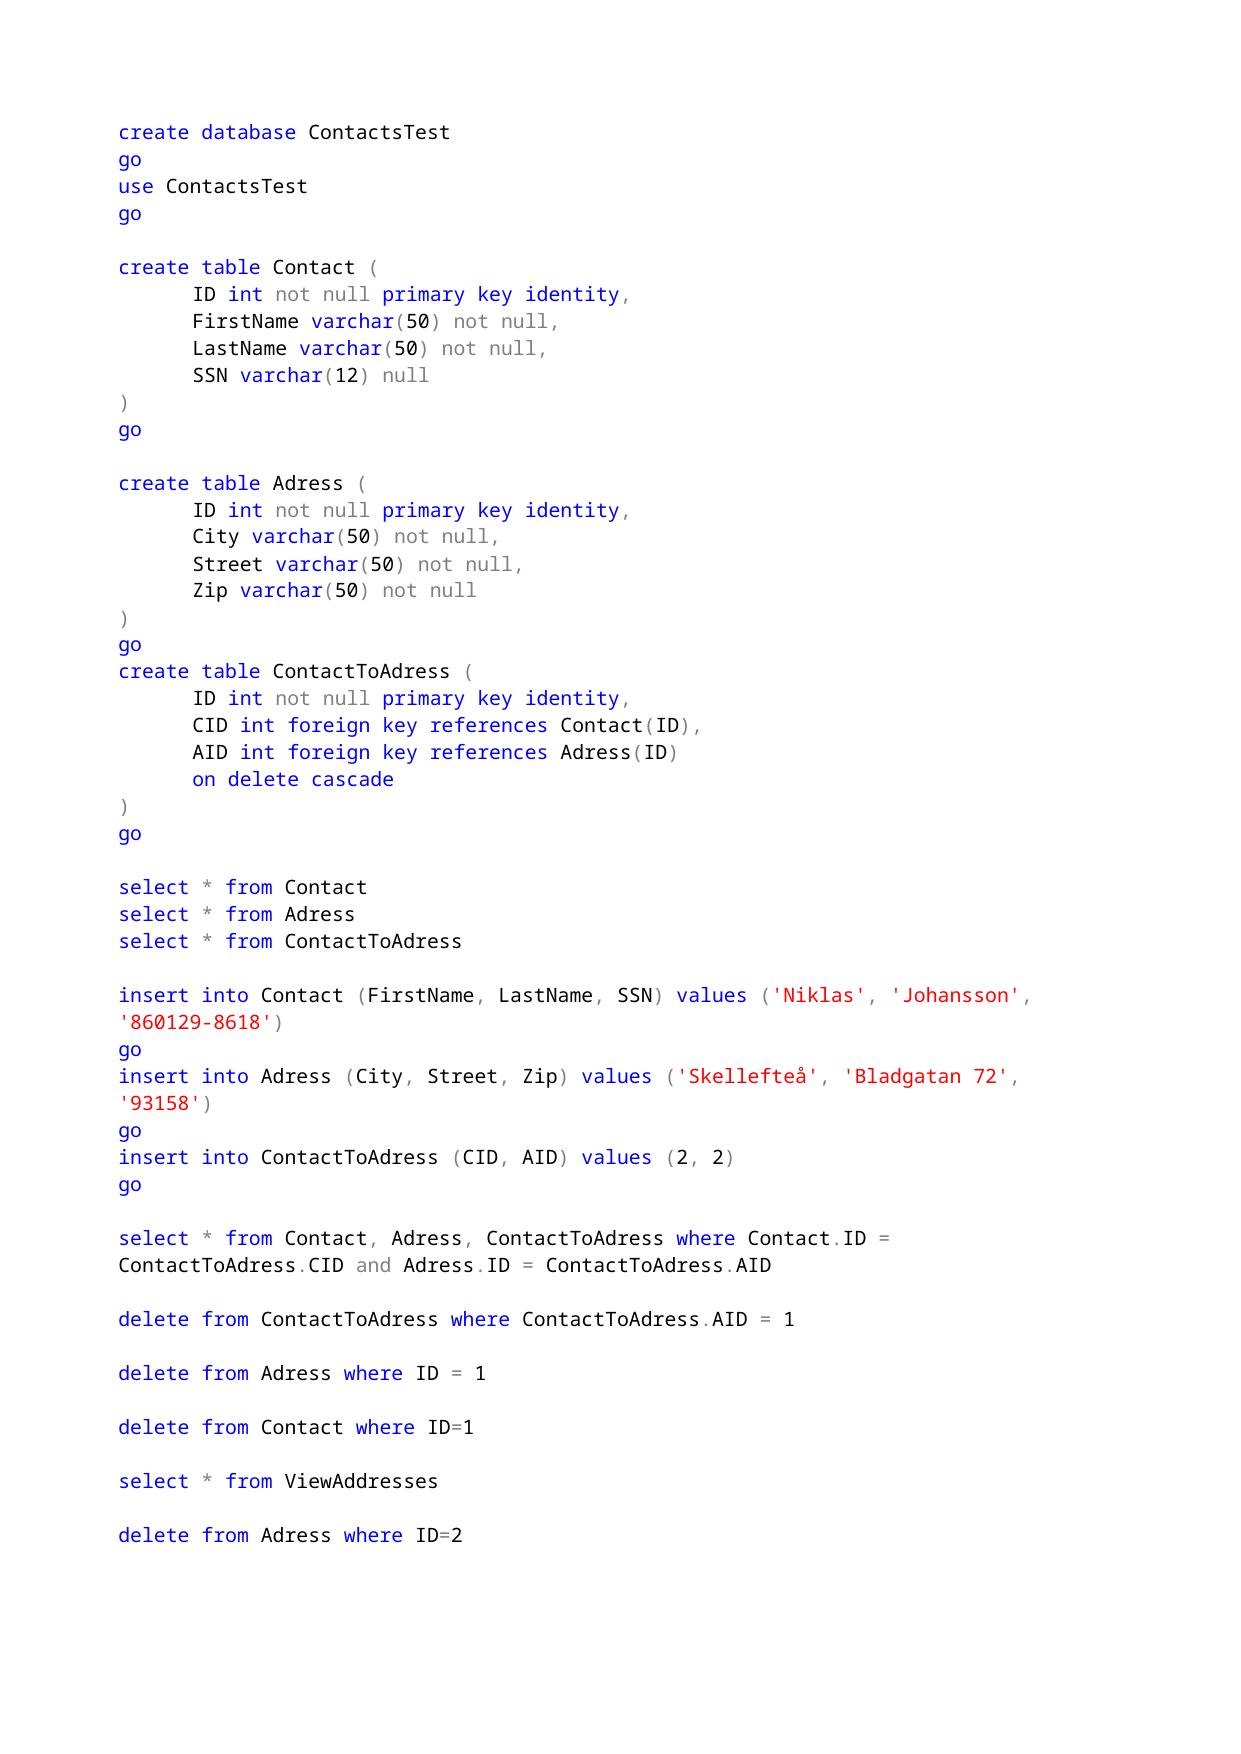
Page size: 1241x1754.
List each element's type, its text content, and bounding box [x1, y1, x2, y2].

text create table Adress ( [118, 469, 1122, 496]
text ID int not null primary key identity, [118, 685, 1122, 712]
text create table ContactToAdress ( [118, 658, 1122, 685]
text delete from Adress where ID = 1 [118, 1359, 1122, 1386]
text create database ContactsTest [118, 118, 1122, 145]
text ) [118, 793, 1122, 819]
text AID int foreign key references Adress(ID) [118, 739, 1122, 766]
text delete from Adress where ID=2 [118, 1521, 1122, 1548]
text go [118, 199, 1122, 226]
text go [118, 415, 1122, 442]
text select * from ContactToAdress [118, 927, 1122, 954]
text go [118, 145, 1122, 172]
text LastName varchar(50) not null, [118, 334, 1122, 361]
text delete from ContactToAdress where ContactToAdress.AID = 1 [118, 1305, 1122, 1332]
text insert into ContactToAdress (CID, AID) values (2, 2) [118, 1143, 1122, 1170]
text FirstName varchar(50) not null, [118, 307, 1122, 334]
text go [118, 631, 1122, 658]
text select * from Contact [118, 873, 1122, 901]
text delete from Contact where ID=1 [118, 1413, 1122, 1440]
text City varchar(50) not null, [118, 523, 1122, 550]
text select * from ViewAddresses [118, 1467, 1122, 1494]
text create table Contact ( [118, 253, 1122, 280]
text go [118, 819, 1122, 847]
text CID int foreign key references Contact(ID), [118, 712, 1122, 739]
text ) [118, 604, 1122, 631]
text select * from Contact, Adress, ContactToAdress where Contact.ID = ContactToAdress.CID and Adress.ID = ContactToAdress.AID [118, 1224, 1122, 1278]
text SSN varchar(12) null [118, 361, 1122, 388]
text go [118, 1170, 1122, 1197]
text go [118, 1035, 1122, 1062]
text on delete cascade [118, 766, 1122, 793]
text Zip varchar(50) not null [118, 577, 1122, 604]
text ID int not null primary key identity, [118, 280, 1122, 307]
text select * from Adress [118, 901, 1122, 927]
text Street varchar(50) not null, [118, 550, 1122, 577]
text ID int not null primary key identity, [118, 496, 1122, 523]
text insert into Adress (City, Street, Zip) values ('Skellefteå', 'Bladgatan 72', '93158') [118, 1062, 1122, 1116]
text ) [118, 388, 1122, 415]
text insert into Contact (FirstName, LastName, SSN) values ('Niklas', 'Johansson', '860129-8618') [118, 981, 1122, 1035]
text go [118, 1116, 1122, 1143]
text use ContactsTest [118, 172, 1122, 199]
